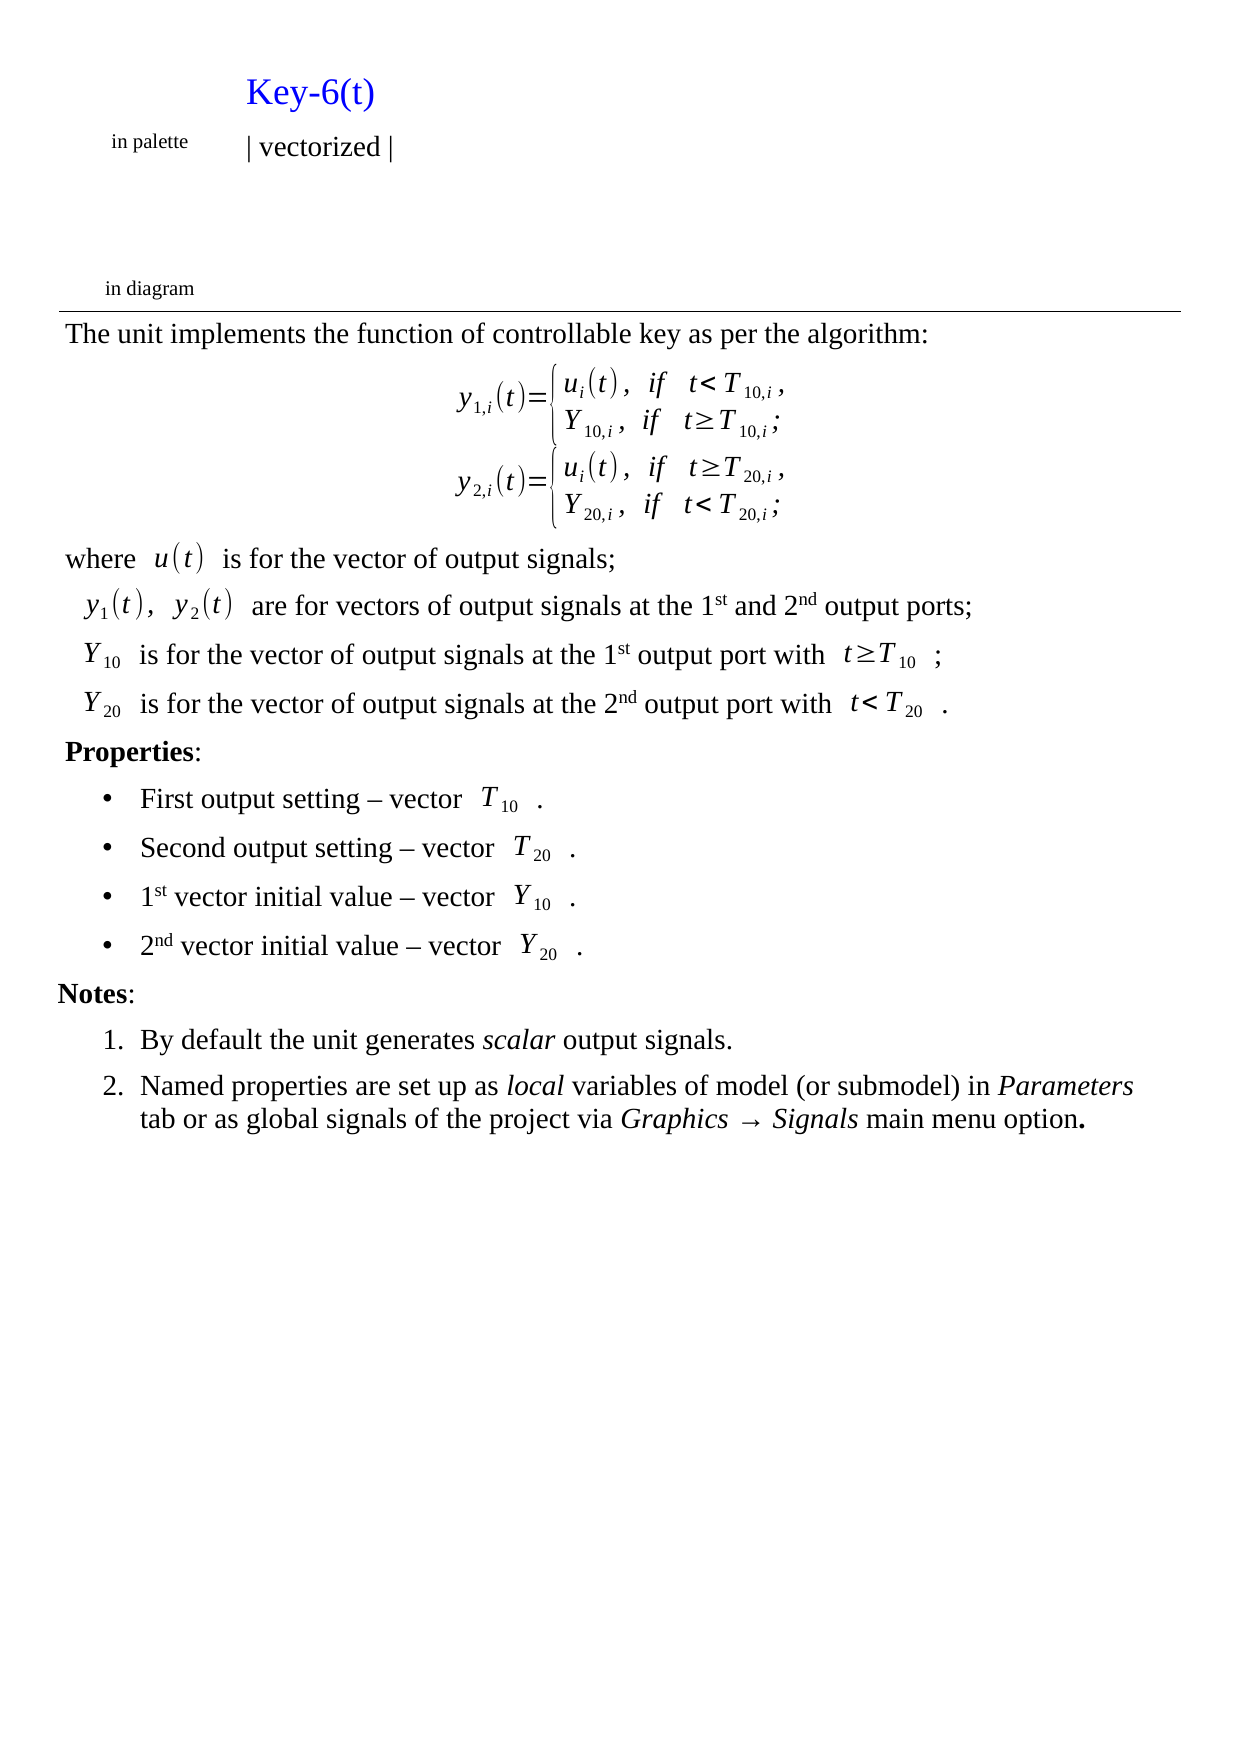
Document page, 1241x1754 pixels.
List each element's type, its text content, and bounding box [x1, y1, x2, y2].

table_cell [240, 181, 1181, 270]
table_header Key-6(t) [240, 59, 1181, 124]
table_cell [59, 181, 240, 270]
table_cell | vectorized | [240, 124, 1181, 181]
table_header [59, 59, 240, 124]
table_cell The unit implements the function of controllable key as per the algorithm: whereis for the vector of output signals; are for vectors of output signals at the 1st and 2nd output ports; is for the vector of output signals at the 1st output port with; is for the vector of output signals at the 2nd output port with. Properties: First output setting – vector. Second output setting – vector. 1st vector initial value – vector. 2nd vector initial value – vector. Notes: By default the unit generates scalar output signals. Named properties are set up as local variables of model (or submodel) in Parameters tab or as global signals of the project via Graphics → Signals main menu option. [59, 312, 1181, 1153]
table_cell in palette [59, 124, 240, 181]
table_cell [240, 270, 1181, 311]
table_cell in diagram [59, 270, 240, 311]
